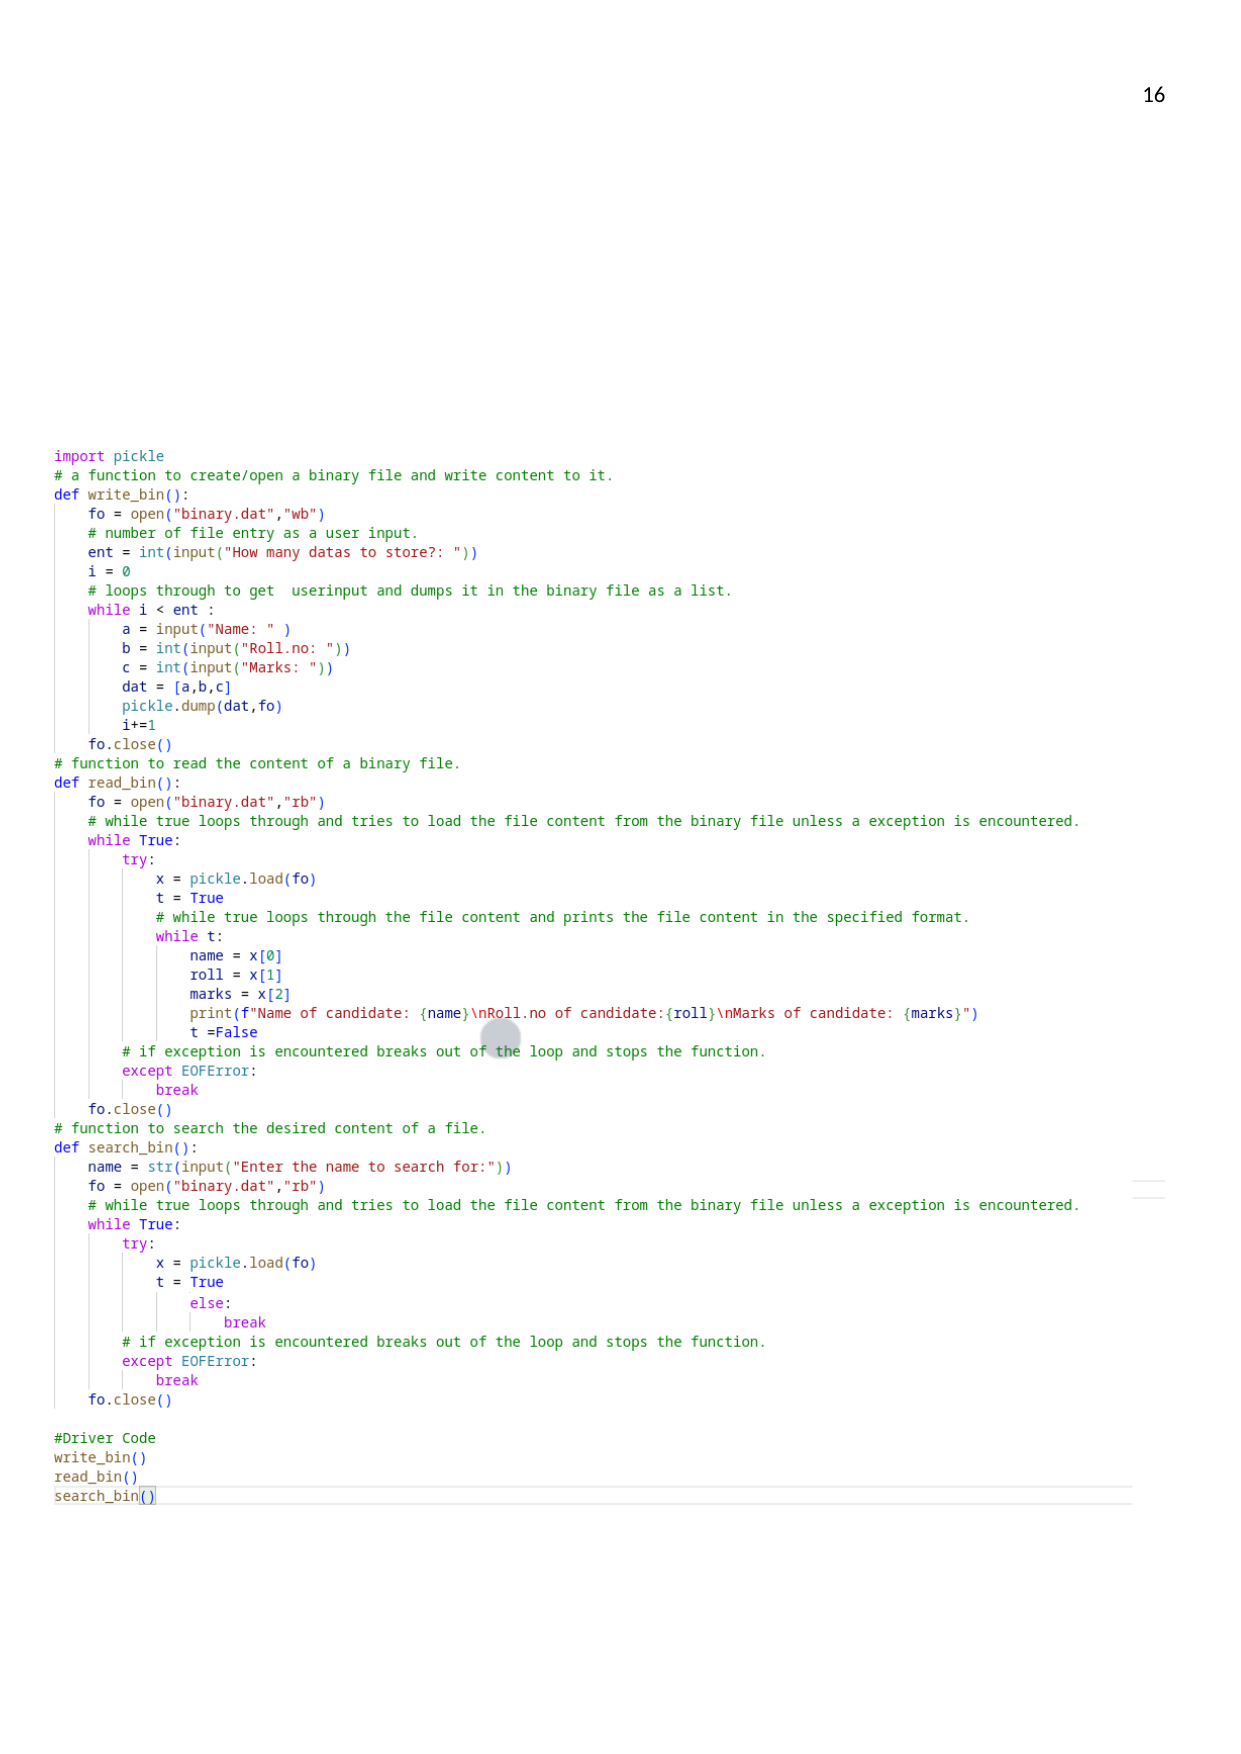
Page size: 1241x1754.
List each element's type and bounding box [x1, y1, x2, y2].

picture [42, 447, 1166, 1507]
